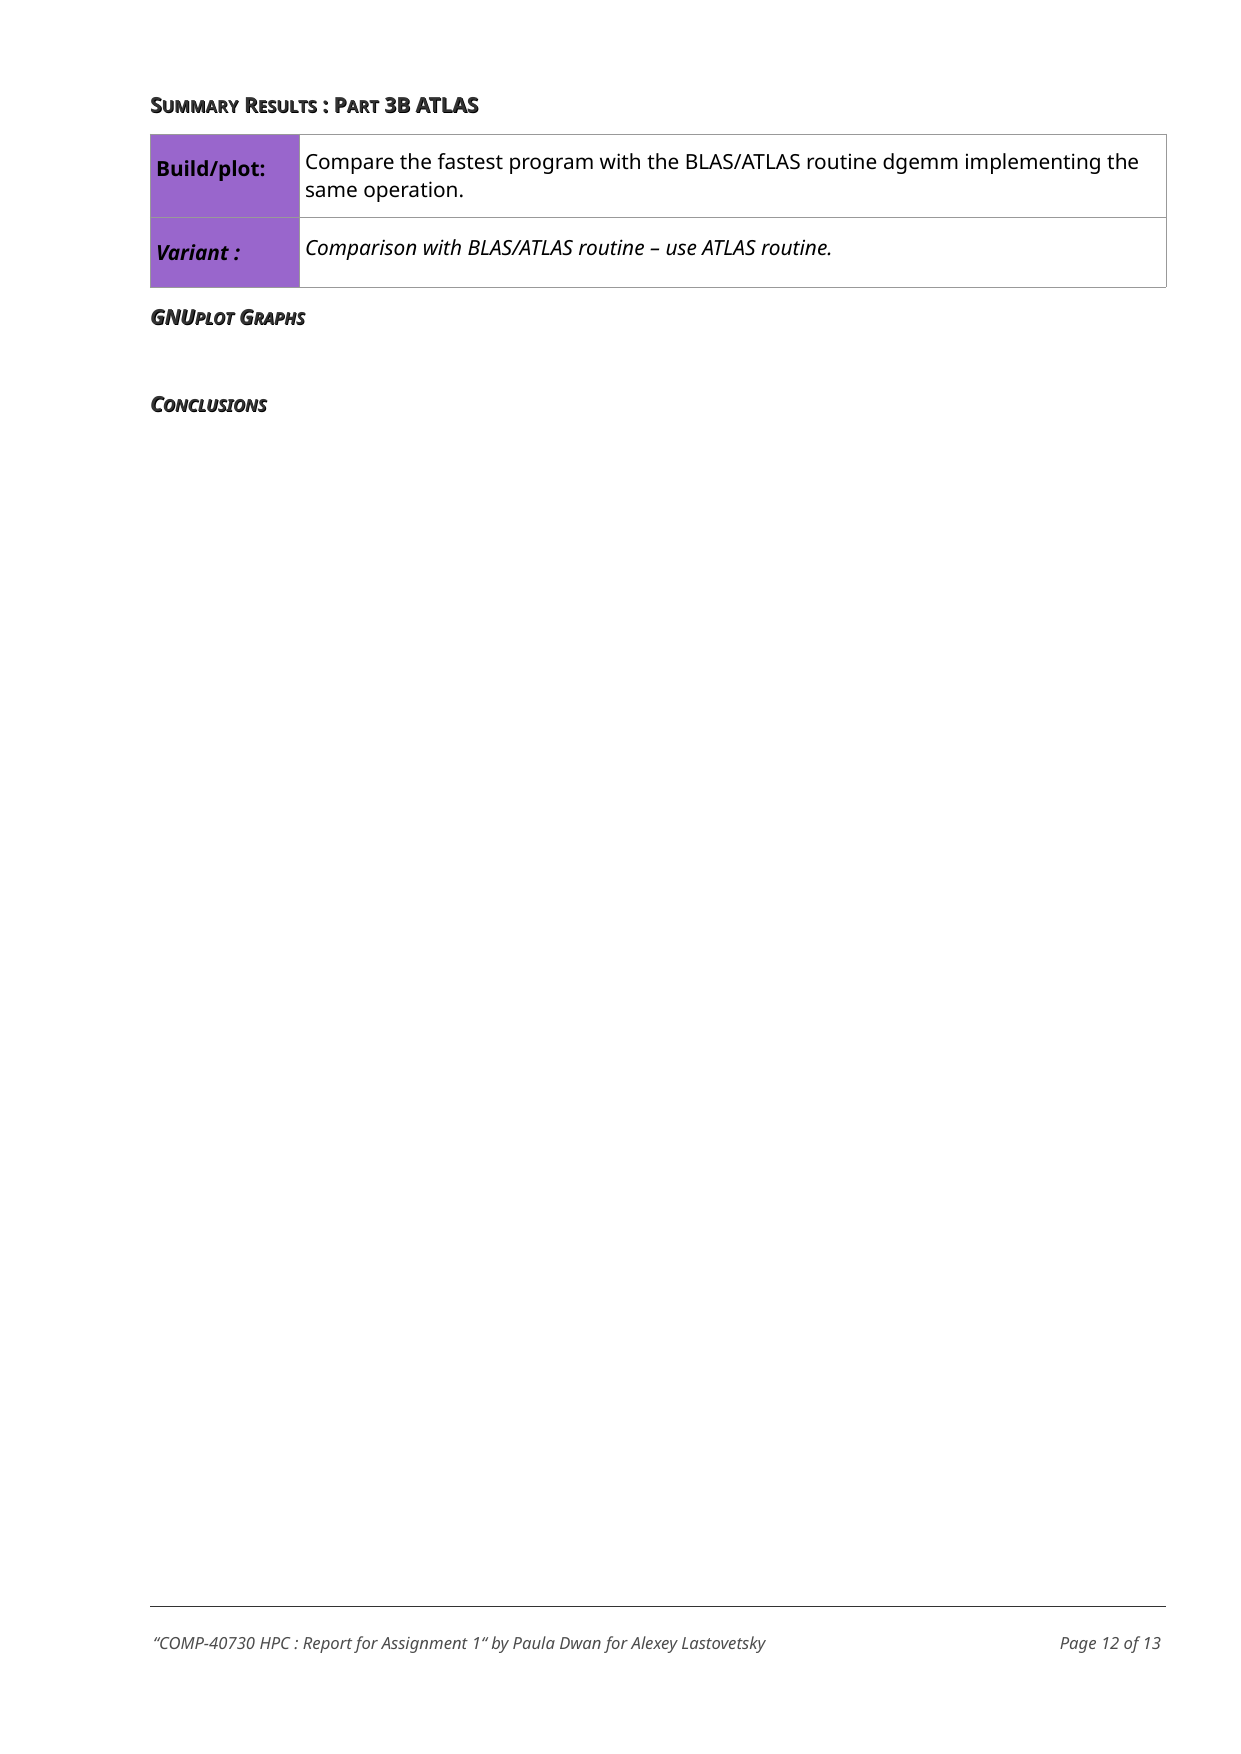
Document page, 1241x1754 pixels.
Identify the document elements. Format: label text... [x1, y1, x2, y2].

subtitle Conclusions [150, 389, 1166, 417]
subtitle GNUplot Graphs [150, 302, 1166, 330]
table_cell Comparison with BLAS/ATLAS routine – use ATLAS routine. [300, 218, 1166, 287]
table_cell Variant : [151, 218, 299, 287]
table_header Compare the fastest program with the BLAS/ATLAS routine dgemm implementing the same operation. [300, 135, 1166, 217]
subtitle Summary Results : Part 3B ATLAS [150, 90, 1166, 118]
table_header Build/plot: [151, 135, 299, 217]
